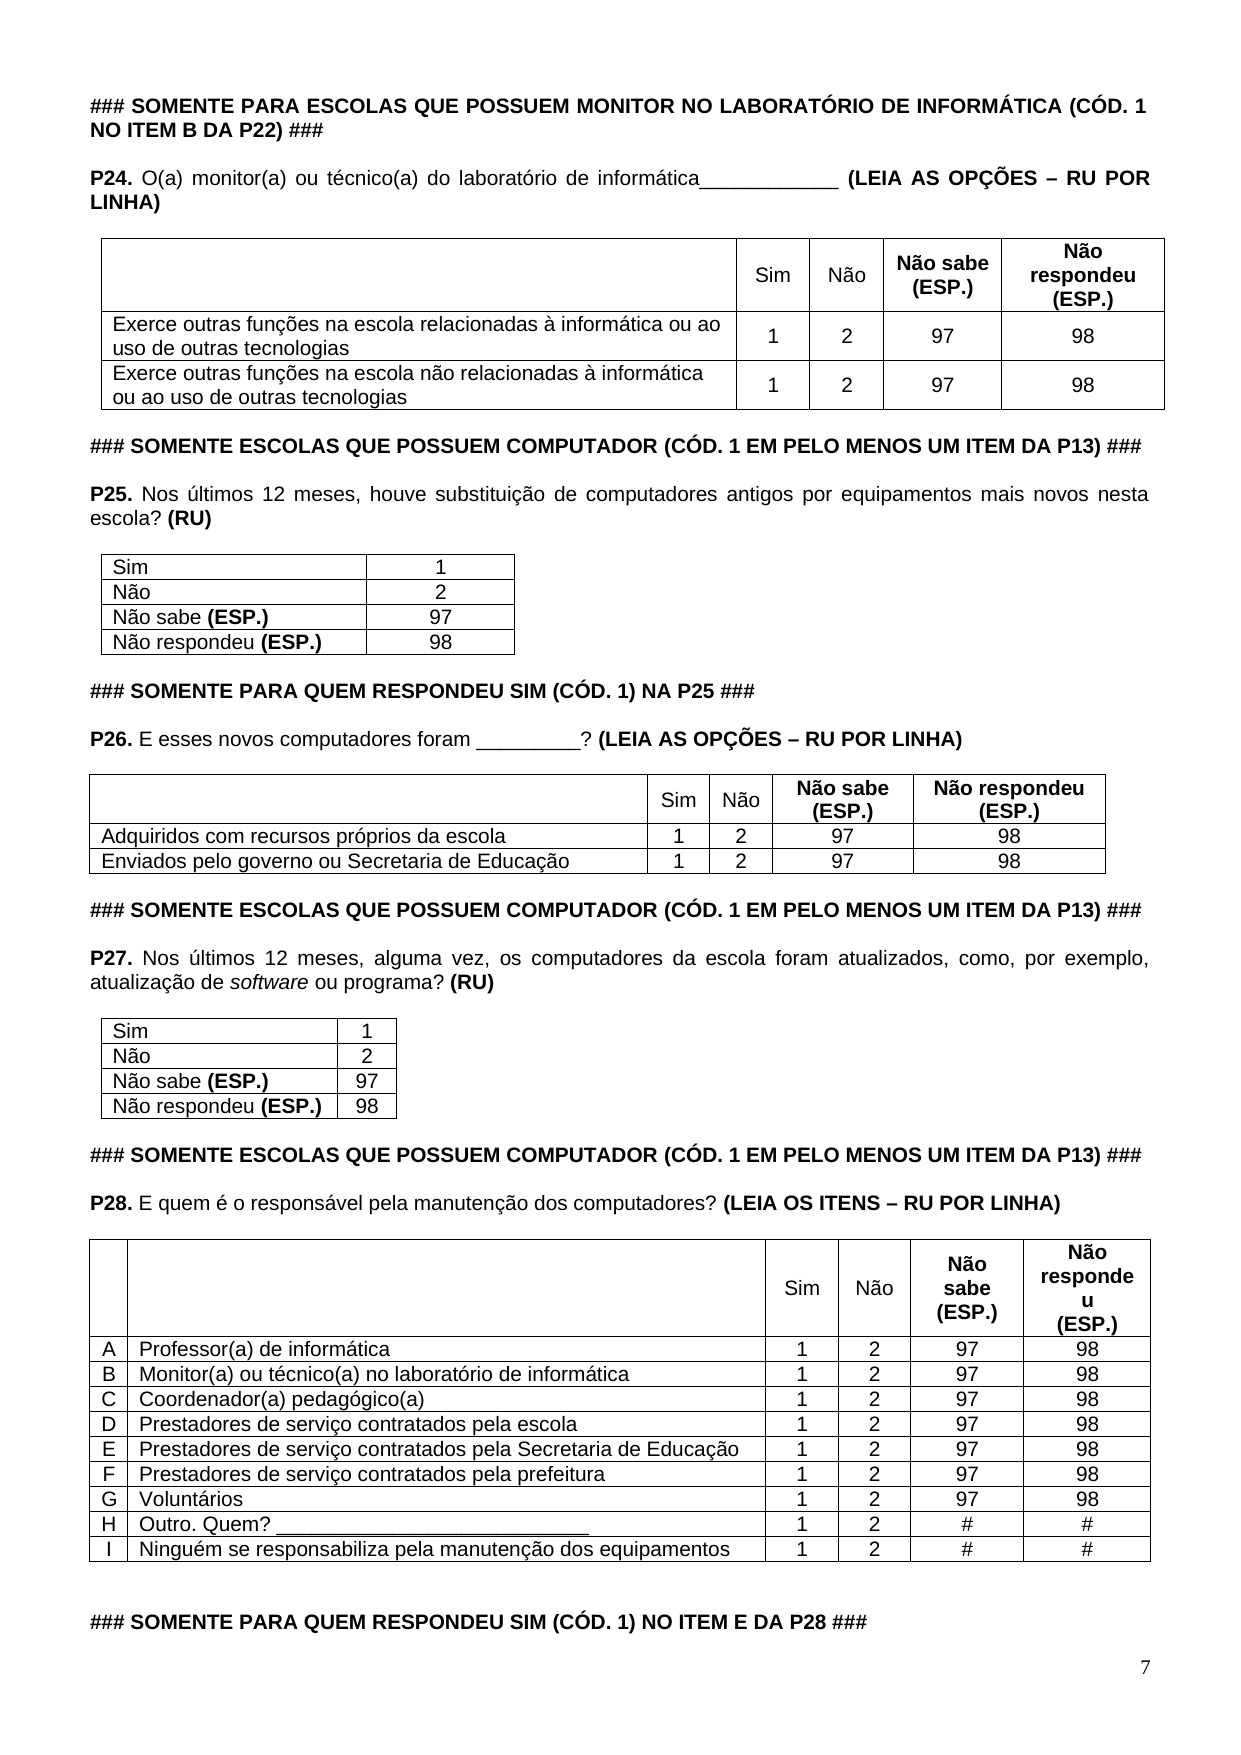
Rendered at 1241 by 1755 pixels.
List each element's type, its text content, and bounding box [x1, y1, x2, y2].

text ### SOMENTE ESCOLAS QUE POSSUEM COMPUTADOR (CÓD. 1 EM PELO MENOS UM ITEM DA P13) ### [90, 898, 1151, 922]
table_header Sim [102, 555, 366, 578]
table_header Sim [737, 239, 809, 311]
table_cell Prestadores de serviço contratados pela prefeitura [128, 1462, 765, 1486]
text ### SOMENTE ESCOLAS QUE POSSUEM COMPUTADOR (CÓD. 1 EM PELO MENOS UM ITEM DA P13) ### [90, 434, 1151, 458]
table_cell C [90, 1387, 127, 1411]
table_cell E [90, 1437, 127, 1461]
table_cell 2 [338, 1044, 396, 1068]
table_cell 1 [648, 849, 709, 873]
table_cell # [1024, 1512, 1150, 1536]
table_cell 98 [1002, 312, 1164, 360]
table_cell Não respondeu (ESP.) [102, 630, 366, 653]
table_cell G [90, 1487, 127, 1511]
table_cell 98 [1024, 1462, 1150, 1486]
table_cell 2 [710, 849, 772, 873]
text P26. E esses novos computadores foram _________? (LEIA AS OPÇÕES – RU POR LINHA) [90, 726, 1151, 750]
table_cell 98 [1024, 1362, 1150, 1386]
table_header [90, 775, 647, 823]
table_header [90, 1240, 127, 1336]
table_cell Outro. Quem? ___________________________ [128, 1512, 765, 1536]
table_cell 1 [737, 361, 809, 409]
table_cell Não [102, 1044, 337, 1068]
table_cell 1 [766, 1512, 838, 1536]
table_cell Exerce outras funções na escola não relacionadas à informática ou ao uso de outras tecnologias [102, 361, 736, 409]
table_cell 2 [839, 1387, 910, 1411]
table_cell 98 [367, 630, 514, 653]
table_header Não respondeu (ESP.) [1002, 239, 1164, 311]
table_cell 1 [766, 1462, 838, 1486]
text ### SOMENTE PARA ESCOLAS QUE POSSUEM MONITOR NO LABORATÓRIO DE INFORMÁTICA (CÓD. 1 NO ITEM B DA P22) ### [90, 94, 1151, 142]
table_cell 98 [1024, 1412, 1150, 1436]
text P24. O(a) monitor(a) ou técnico(a) do laboratório de informática____________ (LEIA AS OPÇÕES – RU POR LINHA) [90, 166, 1151, 214]
table_header Sim [766, 1240, 838, 1336]
table_cell Não sabe (ESP.) [102, 1069, 337, 1093]
table_cell # [911, 1537, 1023, 1561]
table_cell 98 [1024, 1487, 1150, 1511]
table_cell # [911, 1512, 1023, 1536]
text P27. Nos últimos 12 meses, alguma vez, os computadores da escola foram atualizados, como, por exemplo, atualização de software ou programa? (RU) [90, 946, 1151, 994]
table_cell 97 [338, 1069, 396, 1093]
table_cell 1 [648, 824, 709, 848]
table_cell # [1024, 1537, 1150, 1561]
table_header Sim [102, 1019, 337, 1043]
table_cell 2 [839, 1437, 910, 1461]
table_cell 2 [839, 1537, 910, 1561]
table_header Sim [648, 775, 709, 823]
table_cell Não respondeu (ESP.) [102, 1094, 337, 1118]
table_cell 97 [367, 605, 514, 628]
table_cell 97 [911, 1487, 1023, 1511]
table_cell 1 [766, 1362, 838, 1386]
table_cell 2 [367, 580, 514, 603]
table_cell 98 [1002, 361, 1164, 409]
table_cell F [90, 1462, 127, 1486]
table_cell 97 [911, 1387, 1023, 1411]
text P28. E quem é o responsável pela manutenção dos computadores? (LEIA OS ITENS – RU POR LINHA) [90, 1191, 1151, 1215]
table_header Não sabe (ESP.) [773, 775, 913, 823]
table_header Não [810, 239, 883, 311]
table_cell A [90, 1337, 127, 1361]
table_header [128, 1240, 765, 1336]
table_header Não respondeu (ESP.) [914, 775, 1105, 823]
table_cell 2 [839, 1337, 910, 1361]
table_cell 1 [766, 1412, 838, 1436]
table_cell Prestadores de serviço contratados pela Secretaria de Educação [128, 1437, 765, 1461]
table_cell Professor(a) de informática [128, 1337, 765, 1361]
table_header 1 [367, 555, 514, 578]
table_cell Exerce outras funções na escola relacionadas à informática ou ao uso de outras tecnologias [102, 312, 736, 360]
table_cell 97 [911, 1412, 1023, 1436]
table_cell 2 [810, 312, 883, 360]
table_cell 98 [1024, 1437, 1150, 1461]
table_cell 97 [911, 1437, 1023, 1461]
table_cell 2 [839, 1362, 910, 1386]
table_cell 1 [766, 1487, 838, 1511]
table_cell 97 [773, 824, 913, 848]
text ### SOMENTE PARA QUEM RESPONDEU SIM (CÓD. 1) NO ITEM E DA P28 ### [90, 1610, 1151, 1634]
table_cell D [90, 1412, 127, 1436]
table_cell 97 [911, 1337, 1023, 1361]
table_cell Adquiridos com recursos próprios da escola [90, 824, 647, 848]
table_cell B [90, 1362, 127, 1386]
table_cell 2 [710, 824, 772, 848]
table_cell Ninguém se responsabiliza pela manutenção dos equipamentos [128, 1537, 765, 1561]
table_cell 97 [884, 361, 1001, 409]
text ### SOMENTE PARA QUEM RESPONDEU SIM (CÓD. 1) NA P25 ### [90, 678, 1151, 702]
table_header 1 [338, 1019, 396, 1043]
table_cell 97 [911, 1462, 1023, 1486]
table_header Não sabe (ESP.) [911, 1240, 1023, 1336]
table_header Não respondeu (ESP.) [1024, 1240, 1150, 1336]
table_cell 98 [914, 824, 1105, 848]
table_cell 1 [766, 1437, 838, 1461]
table_cell 2 [839, 1462, 910, 1486]
table_cell 97 [884, 312, 1001, 360]
table_cell Prestadores de serviço contratados pela escola [128, 1412, 765, 1436]
table_cell 97 [773, 849, 913, 873]
table_cell 1 [766, 1537, 838, 1561]
table_cell 2 [839, 1412, 910, 1436]
table_cell 98 [1024, 1337, 1150, 1361]
table_cell 98 [1024, 1387, 1150, 1411]
table_header Não [710, 775, 772, 823]
table_header [102, 239, 736, 311]
table_cell Voluntários [128, 1487, 765, 1511]
table_cell 2 [810, 361, 883, 409]
table_cell 97 [911, 1362, 1023, 1386]
table_cell 1 [737, 312, 809, 360]
table_header Não [839, 1240, 910, 1336]
text ### SOMENTE ESCOLAS QUE POSSUEM COMPUTADOR (CÓD. 1 EM PELO MENOS UM ITEM DA P13) ### [90, 1143, 1151, 1167]
table_cell 2 [839, 1512, 910, 1536]
table_cell Monitor(a) ou técnico(a) no laboratório de informática [128, 1362, 765, 1386]
table_cell Coordenador(a) pedagógico(a) [128, 1387, 765, 1411]
table_cell Não [102, 580, 366, 603]
table_cell 98 [914, 849, 1105, 873]
table_header Não sabe (ESP.) [884, 239, 1001, 311]
table_cell 2 [839, 1487, 910, 1511]
table_cell Enviados pelo governo ou Secretaria de Educação [90, 849, 647, 873]
table_cell H [90, 1512, 127, 1536]
table_cell Não sabe (ESP.) [102, 605, 366, 628]
table_cell 1 [766, 1337, 838, 1361]
text P25. Nos últimos 12 meses, houve substituição de computadores antigos por equipamentos mais novos nesta escola? (RU) [90, 482, 1151, 529]
table_cell I [90, 1537, 127, 1561]
table_cell 98 [338, 1094, 396, 1118]
table_cell 1 [766, 1387, 838, 1411]
